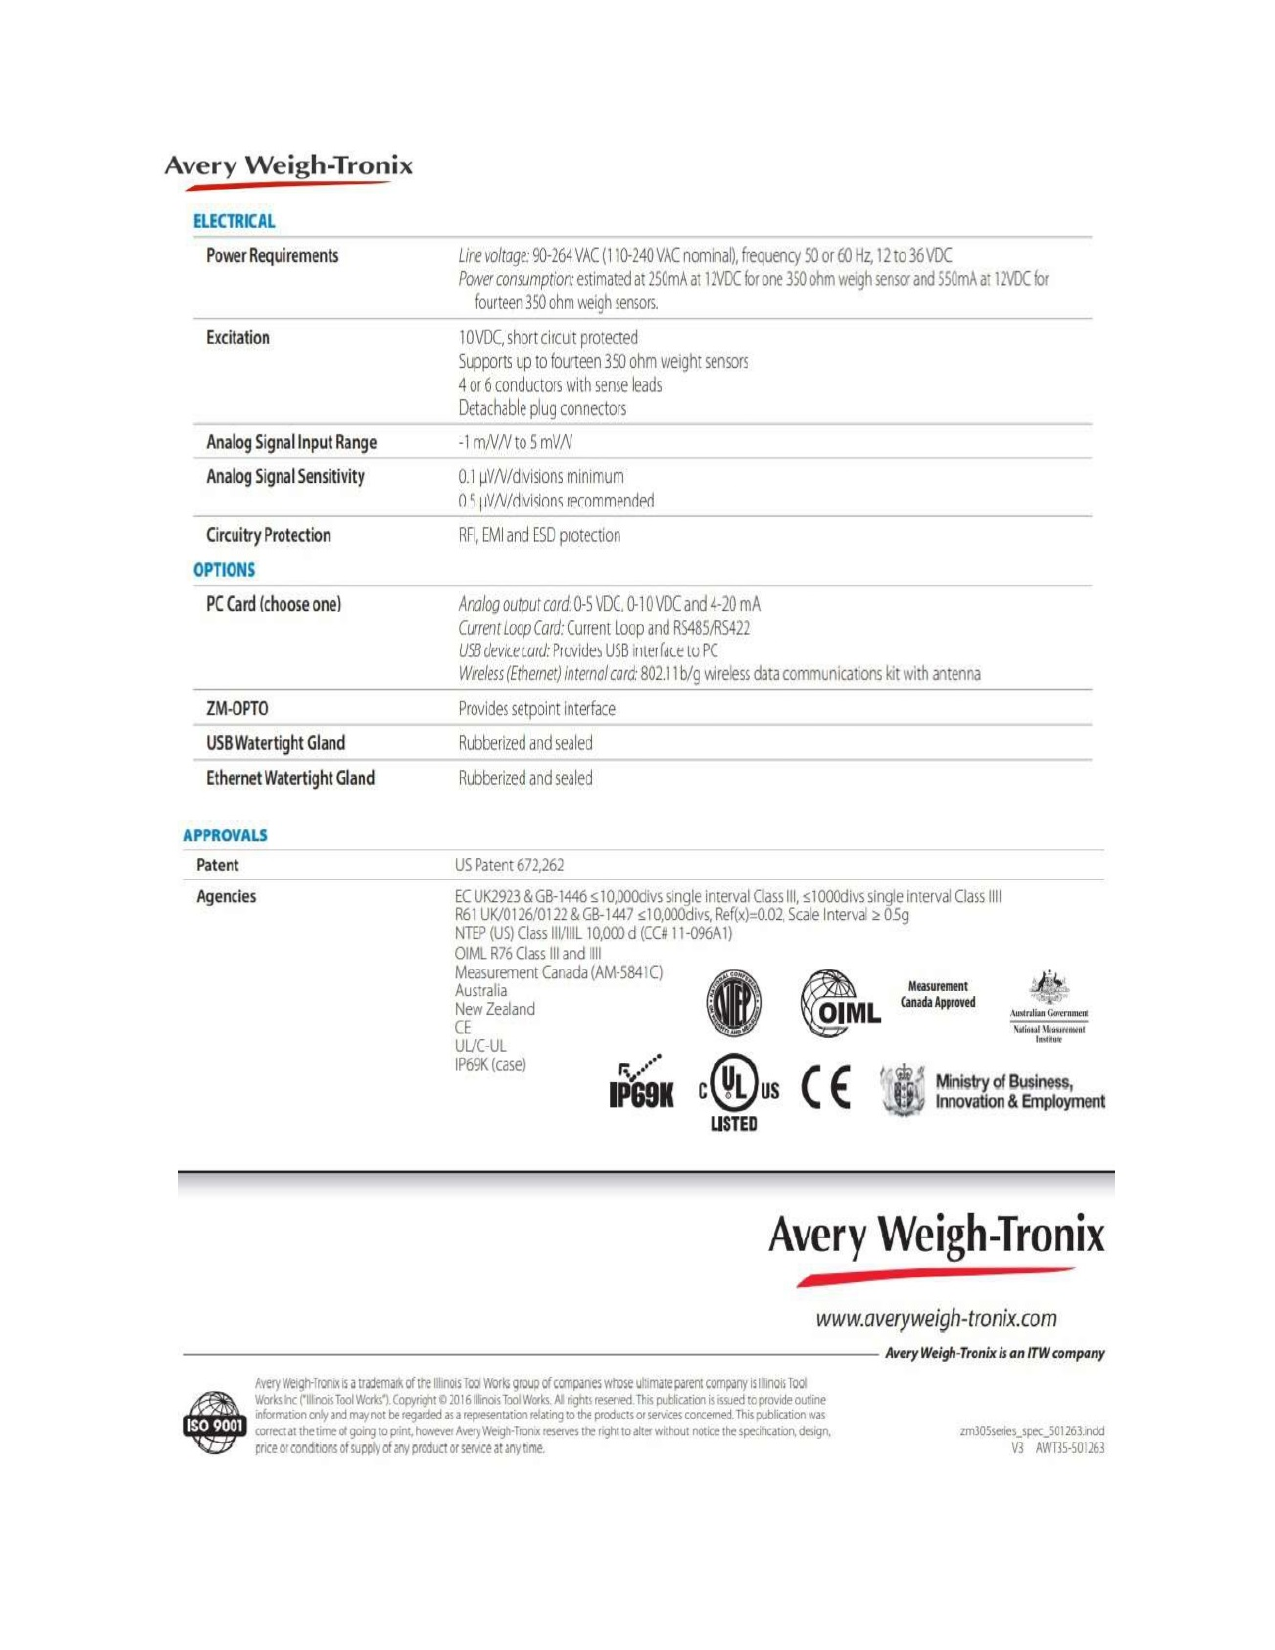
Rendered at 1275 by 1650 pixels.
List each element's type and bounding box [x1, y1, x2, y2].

picture [140, 138, 1145, 1481]
